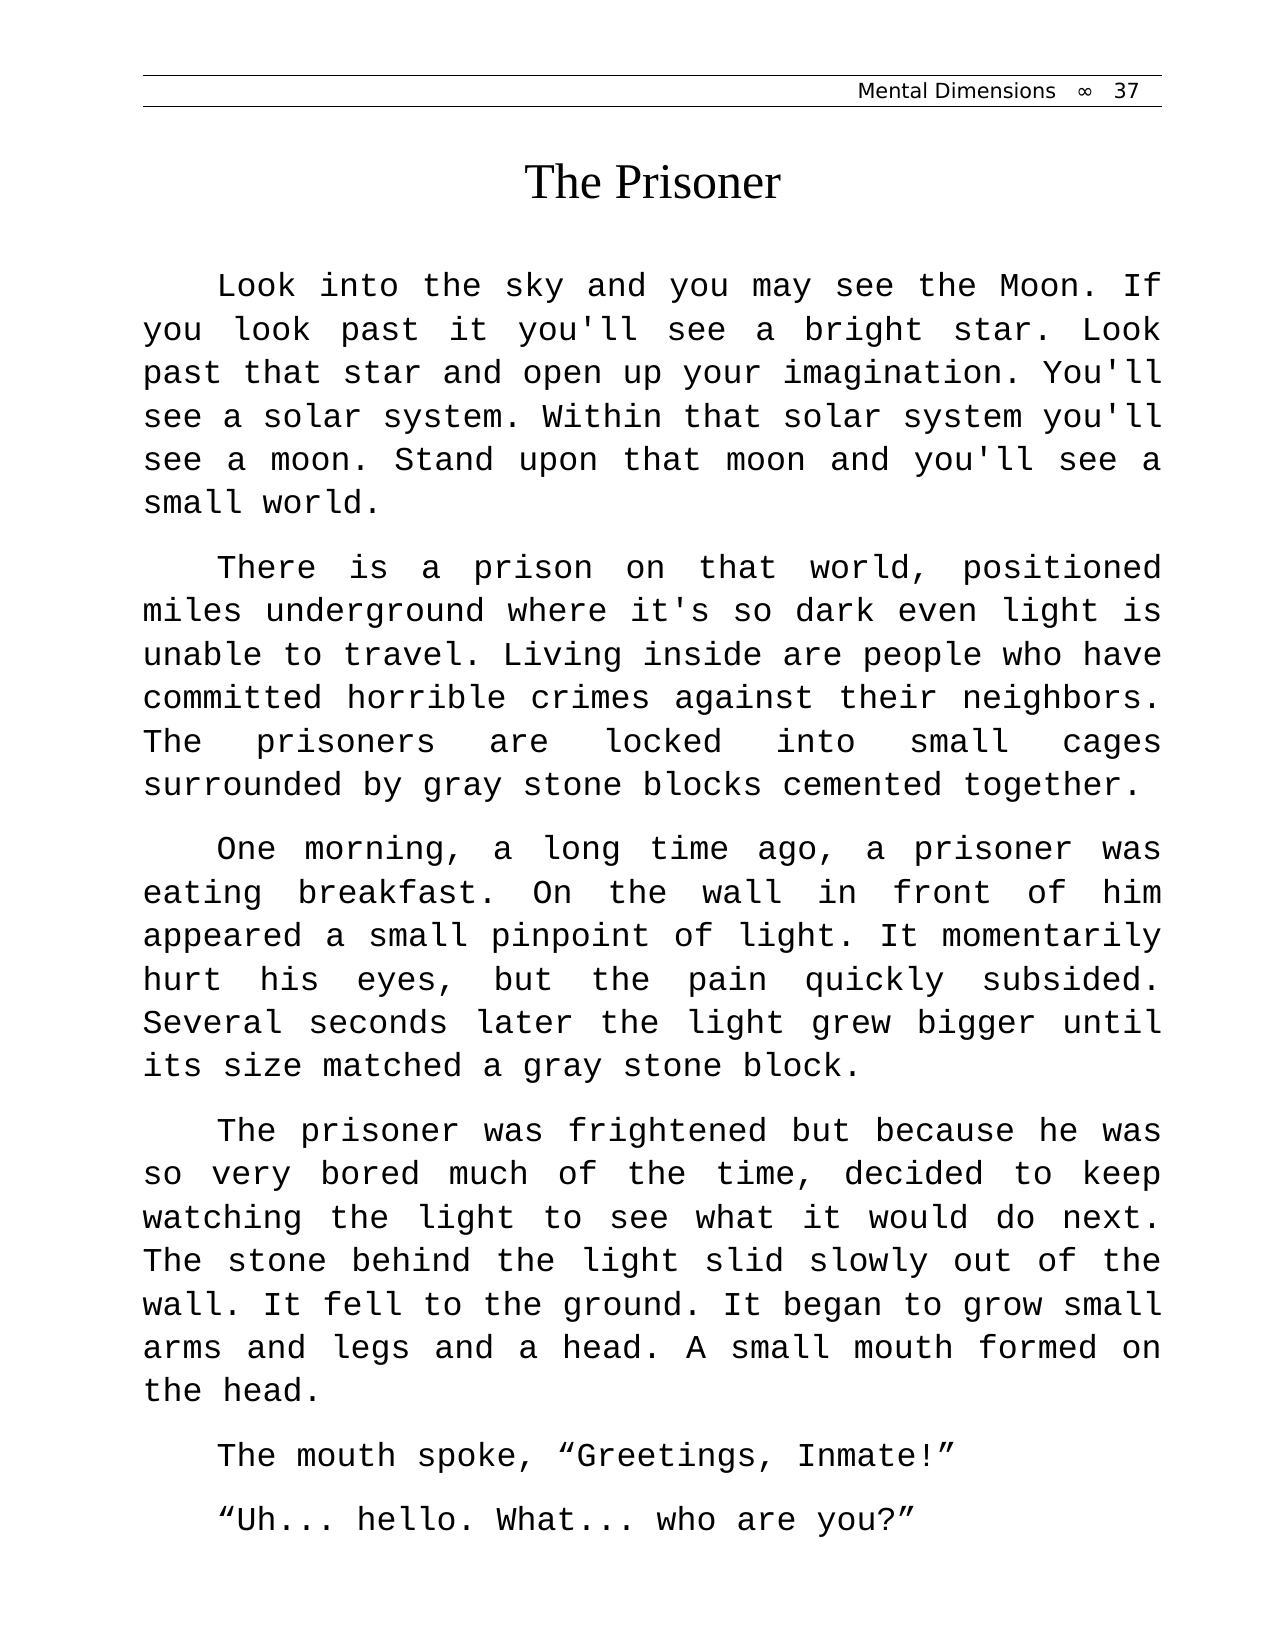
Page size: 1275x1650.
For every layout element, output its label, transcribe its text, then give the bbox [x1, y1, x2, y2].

text There is a prison on that world, positioned miles underground where it's so dark even light is unable to travel. Living inside are people who have committed horrible crimes against their neighbors. The prisoners are locked into small cages surrounded by gray stone blocks cemented together. [142, 551, 1162, 806]
text One morning, a long time ago, a prisoner was eating breakfast. On the wall in front of him appeared a small pinpoint of light. It momentarily hurt his eyes, but the pain quickly subsided. Several seconds later the light grew bigger until its size matched a gray stone block. [142, 832, 1162, 1087]
text “Uh... hello. What... who are you?” [142, 1503, 1162, 1540]
text The prisoner was frightened but because he was so very bored much of the time, decided to keep watching the light to see what it would do next. The stone behind the light slid slowly out of the wall. It fell to the ground. It began to grow small arms and legs and a head. A small mouth formed on the head. [142, 1113, 1162, 1412]
text The mouth spoke, “Greetings, Inmate!” [142, 1438, 1162, 1476]
title The Prisoner [142, 152, 1162, 209]
text Look into the sky and you may see the Moon. If you look past it you'll see a bright star. Look past that star and open up your imagination. You'll see a solar system. Within that solar system you'll see a moon. Stand upon that moon and you'll see a small world. [142, 269, 1162, 524]
